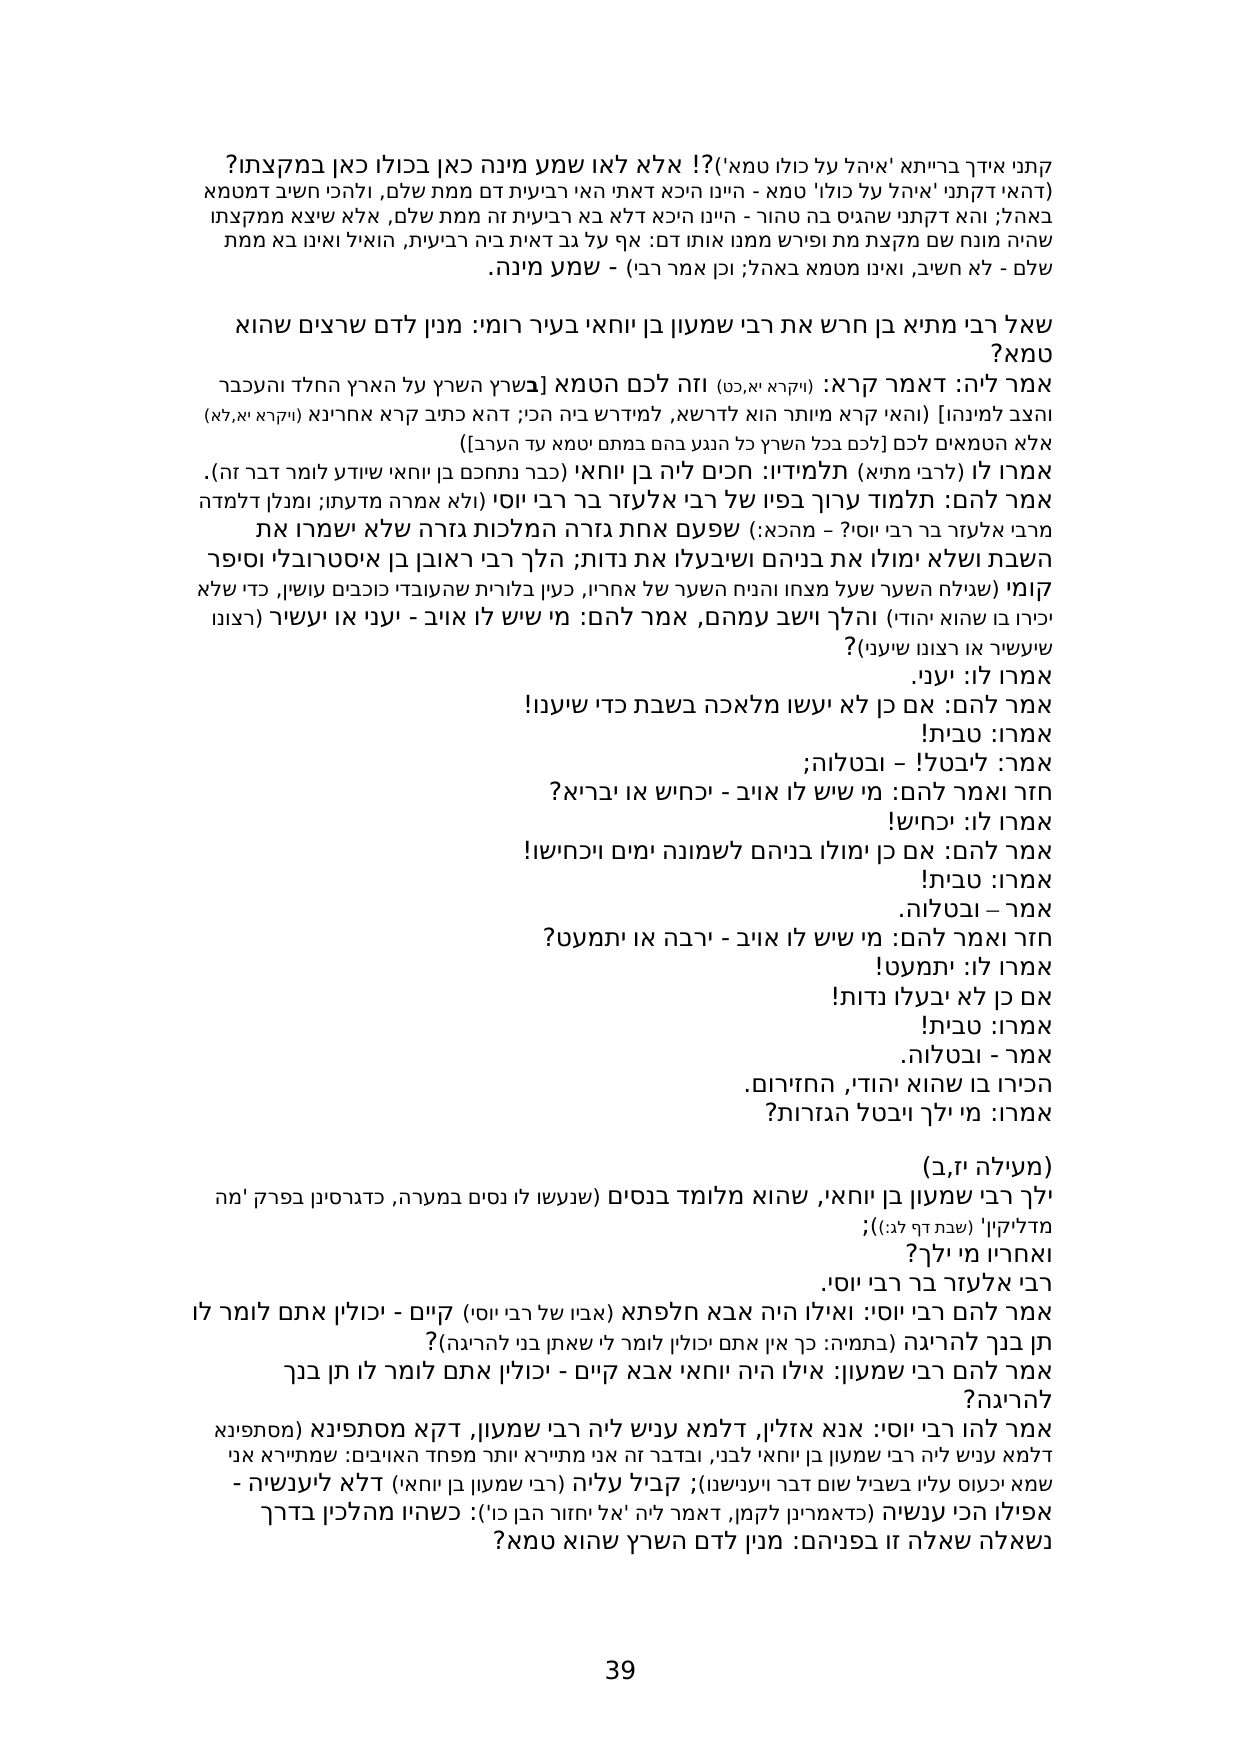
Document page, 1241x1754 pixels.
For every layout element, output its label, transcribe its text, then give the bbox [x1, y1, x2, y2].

text אמר – ובטלוה. [187, 894, 1053, 923]
text אמרו: טבית! [187, 865, 1053, 894]
text אמרו: מי ילך ויבטל הגזרות? [187, 1098, 1053, 1128]
text אמרו: טבית! [187, 1011, 1053, 1040]
text אמר - ובטלוה. [187, 1040, 1053, 1069]
text אמר להם רבי שמעון: אילו היה יוחאי אבא קיים - יכולין אתם לומר לו תן בנך להריגה? [187, 1356, 1053, 1414]
text אמר להם: תלמוד ערוך בפיו של רבי אלעזר בר רבי יוסי (ולא אמרה מדעתו; ומנלן דלמדה מרבי אלעזר בר רבי יוסי? – מהכא:) שפעם אחת גזרה המלכות גזרה שלא ישמרו את השבת ושלא ימולו את בניהם ושיבעלו את נדות; הלך רבי ראובן בן איסטרובלי וסיפר קומי (שגילח השער שעל מצחו והניח השער של אחריו, כעין בלורית שהעובדי כוכבים עושין, כדי שלא יכירו בו שהוא יהודי) והלך וישב עמהם, אמר להם: מי שיש לו אויב - יעני או יעשיר (רצונו שיעשיר או רצונו שיעני)? [187, 485, 1053, 661]
text רבי אלעזר בר רבי יוסי. [187, 1268, 1053, 1297]
text (מעילה יז,ב) [187, 1152, 1053, 1181]
text אמרו לו: יתמעט! [187, 953, 1053, 982]
text חזר ואמר להם: מי שיש לו אויב - יכחיש או יבריא? [187, 777, 1053, 807]
text אמר להם: אם כן ימולו בניהם לשמונה ימים ויכחישו! [187, 836, 1053, 865]
text אמרו לו: יעני. [187, 661, 1053, 690]
text שאל רבי מתיא בן חרש את רבי שמעון בן יוחאי בעיר רומי: מנין לדם שרצים שהוא טמא? [187, 310, 1053, 369]
text ילך רבי שמעון בן יוחאי, שהוא מלומד בנסים (שנעשו לו נסים במערה, כדגרסינן בפרק 'מה מדליקין' (שבת דף לג:)); [187, 1181, 1053, 1239]
text אמר ליה: דאמר קרא: (ויקרא יא,כט) וזה לכם הטמא [בשרץ השרץ על הארץ החלד והעכבר והצב למינהו] (והאי קרא מיותר הוא לדרשא, למידרש ביה הכי; דהא כתיב קרא אחרינא (ויקרא יא,לא) אלא הטמאים לכם [לכם בכל השרץ כל הנגע בהם במתם יטמא עד הערב]) [187, 369, 1053, 456]
text אם כן לא יבעלו נדות! [187, 982, 1053, 1011]
text חזר ואמר להם: מי שיש לו אויב - ירבה או יתמעט? [187, 923, 1053, 953]
text הכירו בו שהוא יהודי, החזירום. [187, 1069, 1053, 1098]
text קתני אידך ברייתא 'איהל על כולו טמא')?! אלא לאו שמע מינה כאן בכולו כאן במקצתו? (דהאי דקתני 'איהל על כולו' טמא - היינו היכא דאתי האי רביעית דם ממת שלם, ולהכי חשיב דמטמא באהל; והא דקתני שהגיס בה טהור - היינו היכא דלא בא רביעית זה ממת שלם, אלא שיצא ממקצתו שהיה מונח שם מקצת מת ופירש ממנו אותו דם: אף על גב דאית ביה רביעית, הואיל ואינו בא ממת שלם - לא חשיב, ואינו מטמא באהל; וכן אמר רבי) - שמע מינה. [187, 150, 1053, 282]
text ואחריו מי ילך? [187, 1239, 1053, 1268]
text אמר להם: אם כן לא יעשו מלאכה בשבת כדי שיענו! [187, 690, 1053, 719]
text אמר: ליבטל! – ובטלוה; [187, 748, 1053, 777]
text אמר להו רבי יוסי: אנא אזלין, דלמא עניש ליה רבי שמעון, דקא מסתפינא (מסתפינא דלמא עניש ליה רבי שמעון בן יוחאי לבני, ובדבר זה אני מתיירא יותר מפחד האויבים: שמתיירא אני שמא יכעוס עליו בשביל שום דבר ויענישנו); קביל עליה (רבי שמעון בן יוחאי) דלא ליענשיה - אפילו הכי ענשיה (כדאמרינן לקמן, דאמר ליה 'אל יחזור הבן כו'): כשהיו מהלכין בדרך נשאלה שאלה זו בפניהם: מנין לדם השרץ שהוא טמא? [187, 1414, 1053, 1556]
text אמרו: טבית! [187, 719, 1053, 748]
text אמרו לו: יכחיש! [187, 807, 1053, 836]
text אמרו לו (לרבי מתיא) תלמידיו: חכים ליה בן יוחאי (כבר נתחכם בן יוחאי שיודע לומר דבר זה). [187, 456, 1053, 485]
text אמר להם רבי יוסי: ואילו היה אבא חלפתא (אביו של רבי יוסי) קיים - יכולין אתם לומר לו תן בנך להריגה (בתמיה: כך אין אתם יכולין לומר לי שאתן בני להריגה)? [187, 1297, 1053, 1356]
